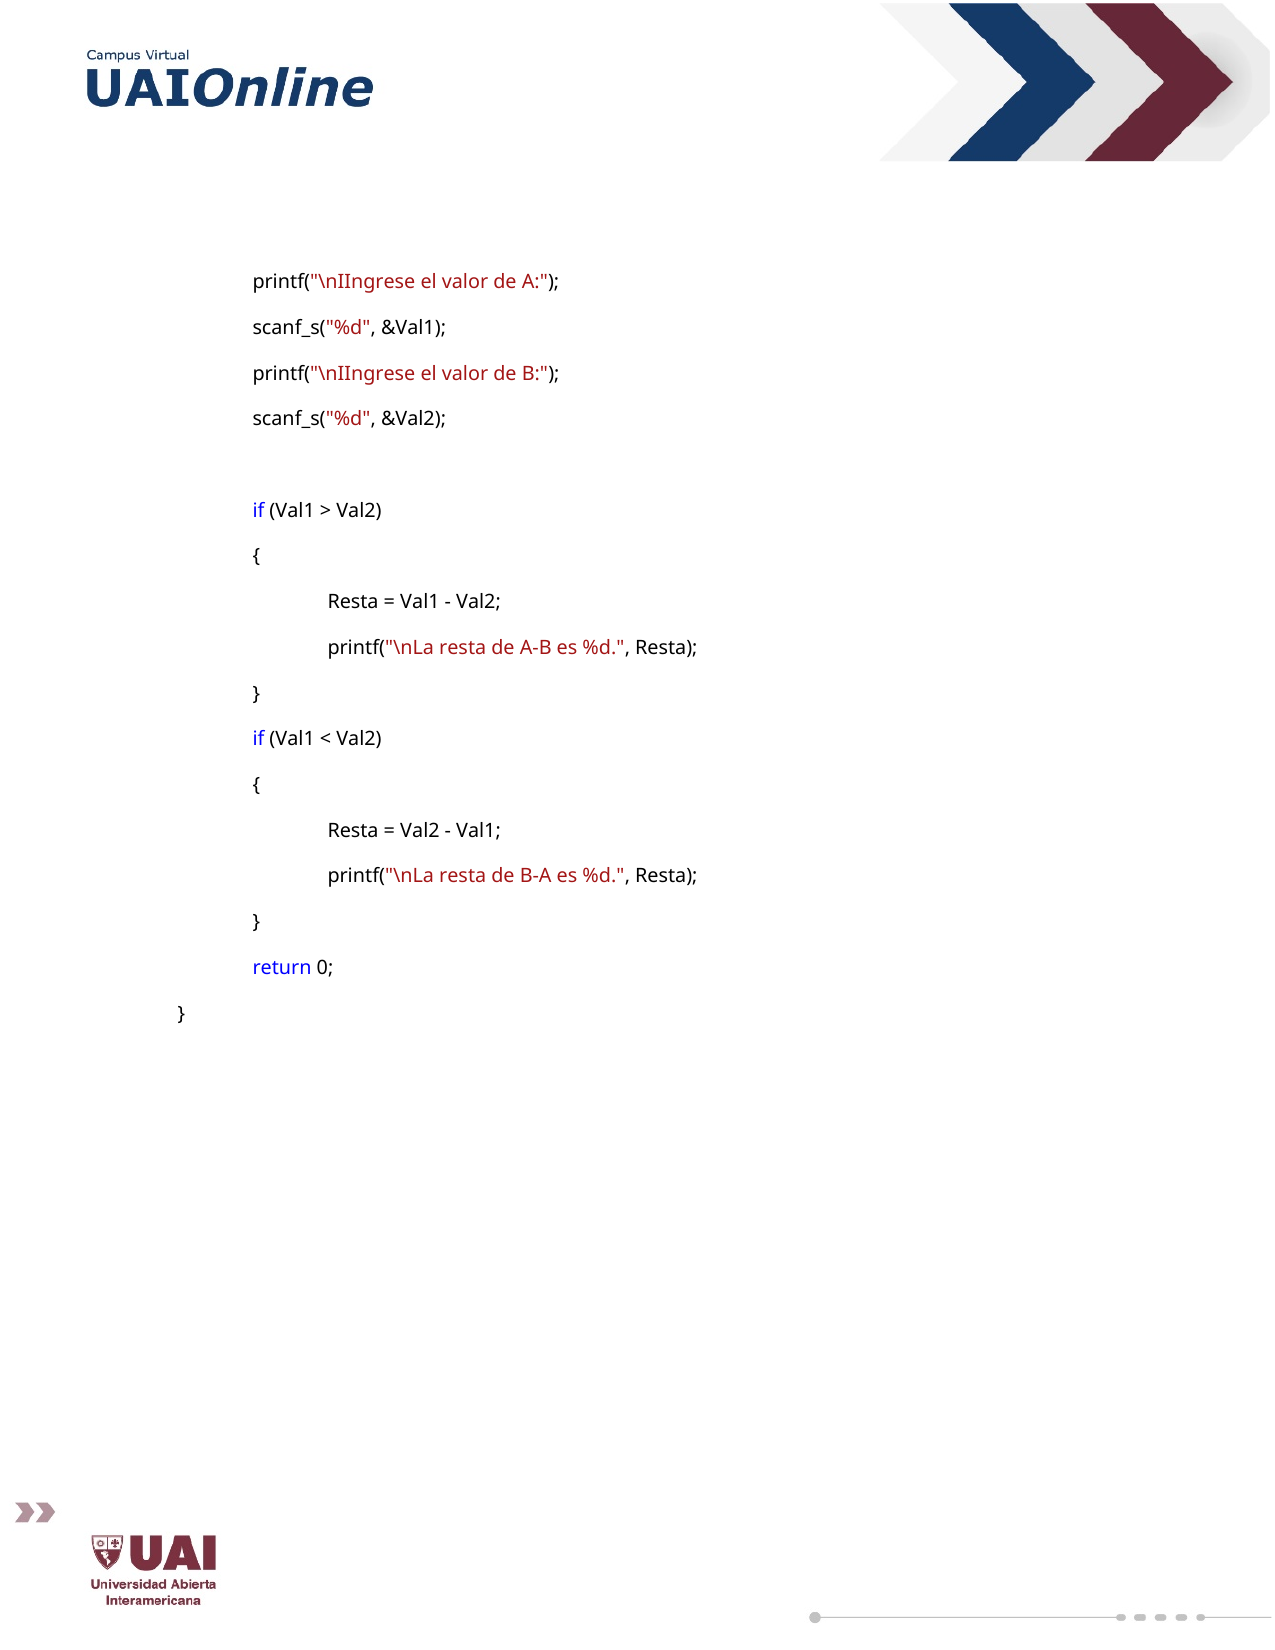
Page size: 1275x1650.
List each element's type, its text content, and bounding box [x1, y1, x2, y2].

text printf("\nIIngrese el valor de B:"); [177, 359, 1098, 386]
picture [0, 3, 1270, 162]
text printf("\nLa resta de A-B es %d.", Resta); [177, 633, 1098, 660]
text if (Val1 > Val2) [177, 496, 1098, 523]
text } [177, 999, 1098, 1026]
picture [0, 1485, 1272, 1643]
text scanf_s("%d", &Val1); [177, 313, 1098, 340]
text scanf_s("%d", &Val2); [177, 404, 1098, 431]
text printf("\nIIngrese el valor de A:"); [177, 267, 1098, 294]
text if (Val1 < Val2) [177, 724, 1098, 752]
text { [177, 542, 1098, 569]
text Resta = Val1 - Val2; [177, 587, 1098, 614]
text } [177, 907, 1098, 934]
text printf("\nLa resta de B-A es %d.", Resta); [177, 862, 1098, 889]
text Resta = Val2 - Val1; [177, 816, 1098, 843]
text { [177, 770, 1098, 797]
text return 0; [177, 953, 1098, 980]
text } [177, 679, 1098, 706]
